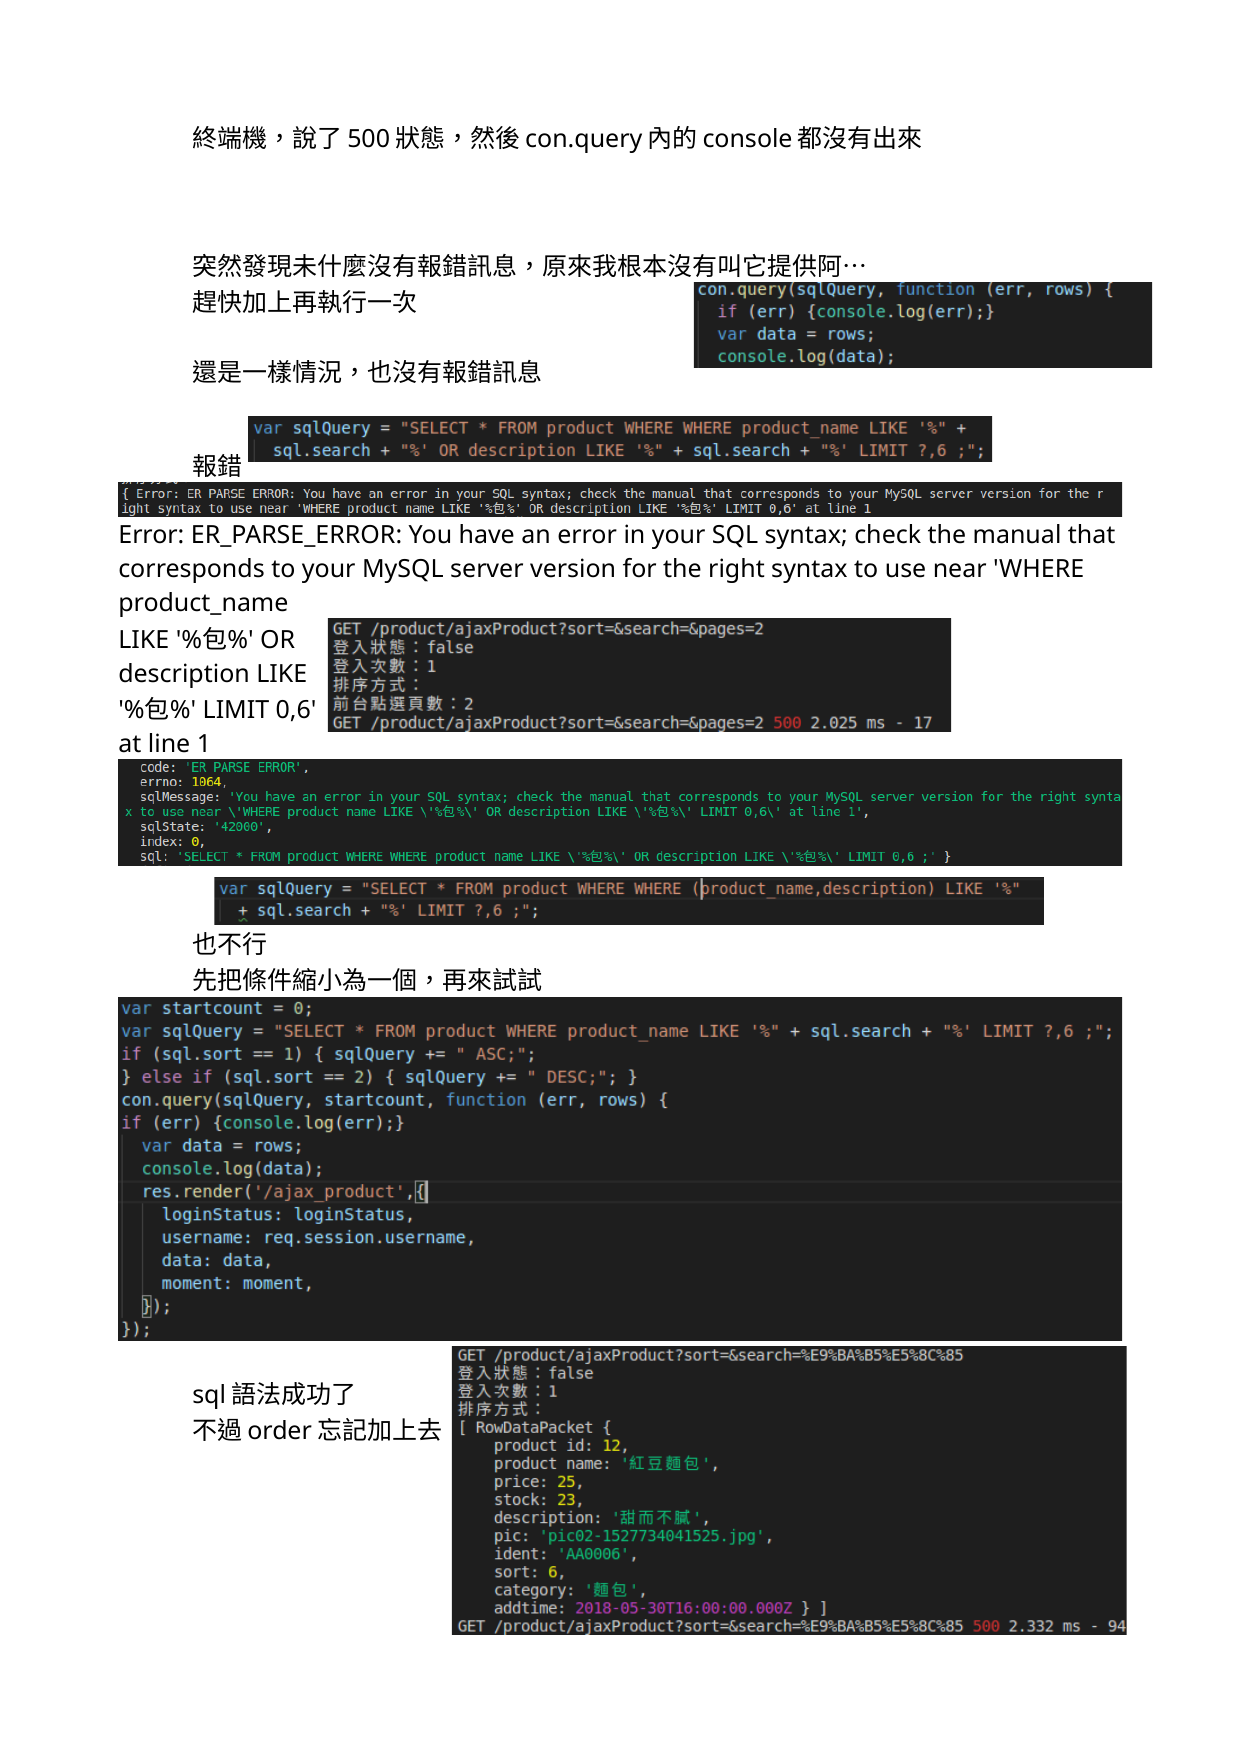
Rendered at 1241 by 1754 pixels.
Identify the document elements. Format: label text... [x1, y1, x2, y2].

text sql語法成功了 [118, 1374, 451, 1411]
picture [118, 482, 1123, 517]
text 終端機，說了500狀態，然後con.query內的console都沒有出來 [118, 118, 1122, 154]
picture [451, 1346, 1127, 1635]
picture [214, 877, 1044, 925]
text 趕快加上再執行一次 [118, 282, 693, 318]
picture [118, 997, 1123, 1341]
text Error: ER_PARSE_ERROR: You have an error in your SQL syntax; check the manual that corresponds to your MySQL server version for the right syntax to use near 'WHERE product_name LIKE '%包%' OR description LIKE '%包%' LIMIT 0,6' at line 1 [118, 517, 1122, 759]
text 不過order忘記加上去 [118, 1411, 451, 1447]
text 也不行 [118, 866, 1122, 961]
text 突然發現未什麼沒有報錯訊息，原來我根本沒有叫它提供阿… [118, 246, 1122, 282]
text 還是一樣情況，也沒有報錯訊息 [118, 352, 1122, 389]
picture [118, 759, 1123, 866]
picture [248, 416, 993, 462]
text 報錯 [118, 446, 1122, 482]
text 先把條件縮小為一個，再來試試 [118, 961, 1122, 997]
picture [327, 618, 952, 732]
picture [693, 282, 1153, 368]
